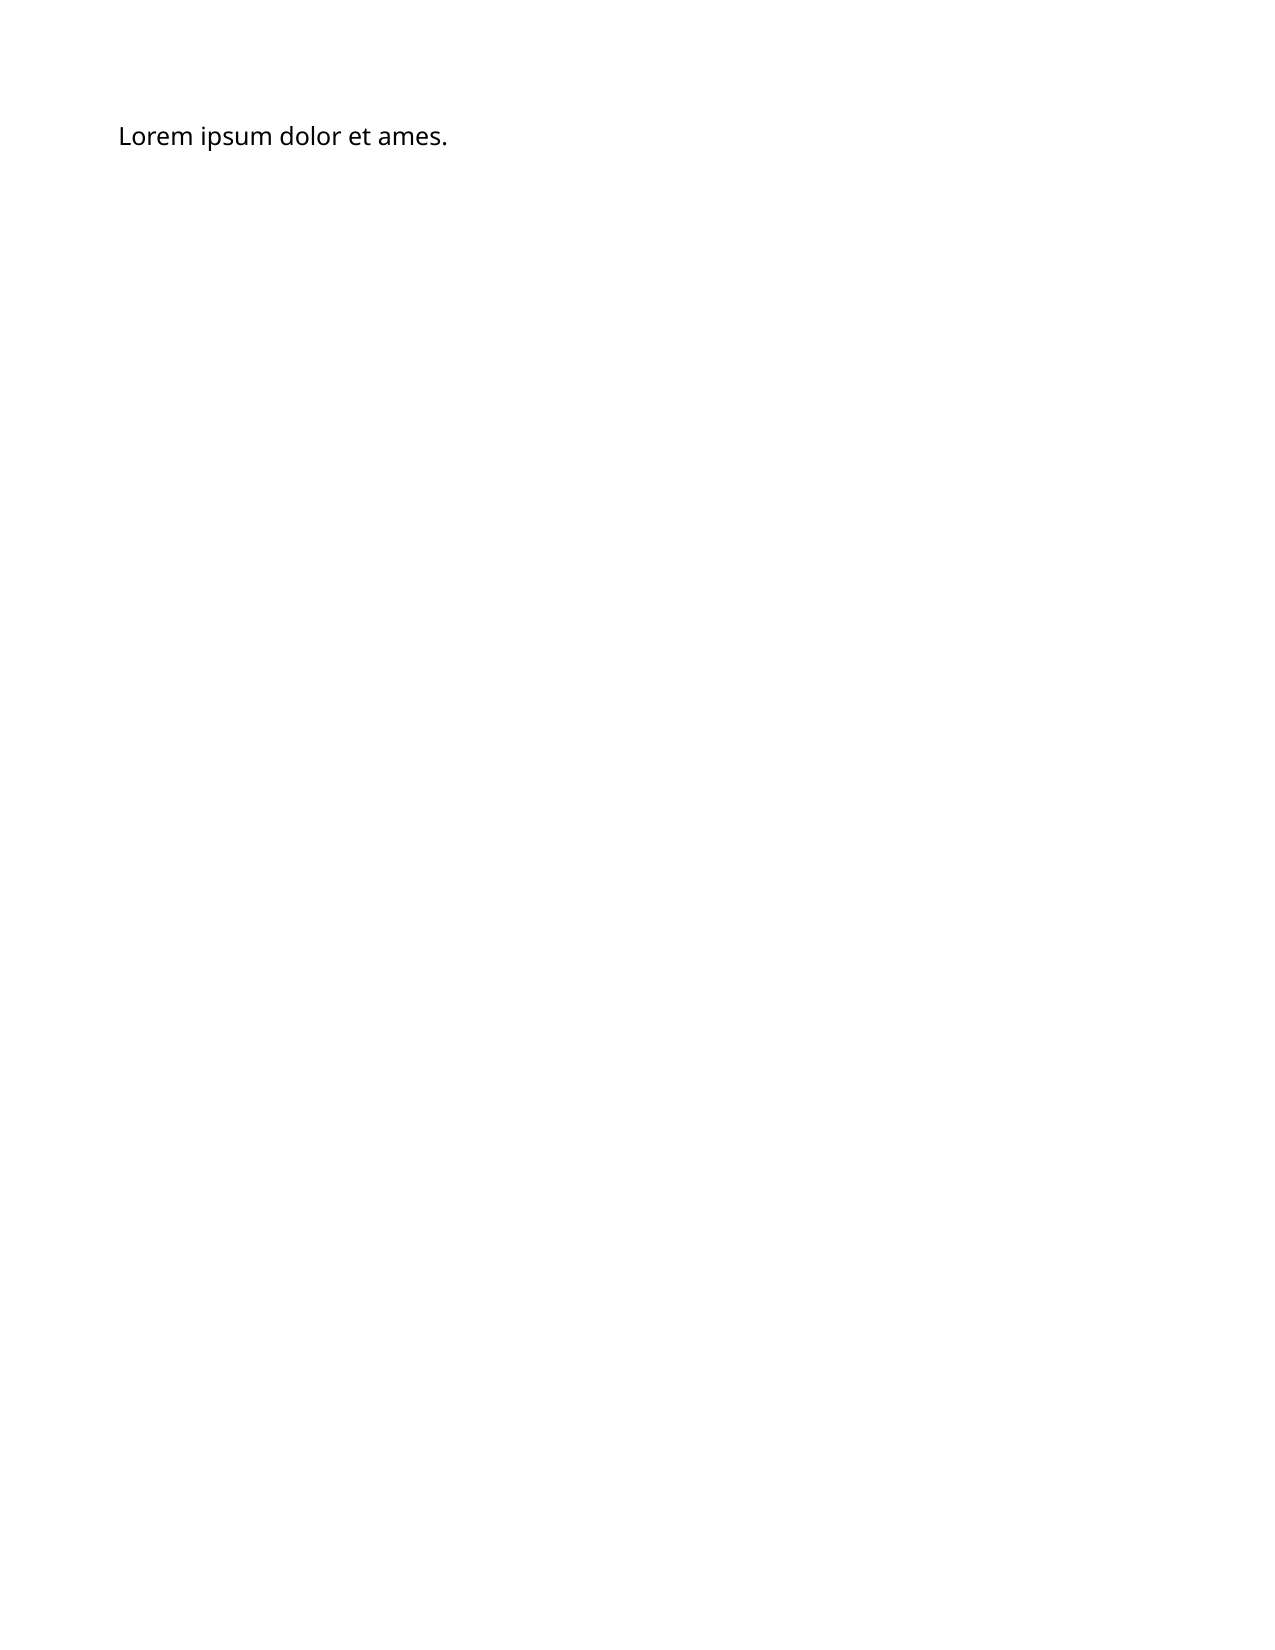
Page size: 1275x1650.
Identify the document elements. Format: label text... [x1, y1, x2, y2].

text Lorem ipsum dolor et ames. [118, 118, 1157, 152]
